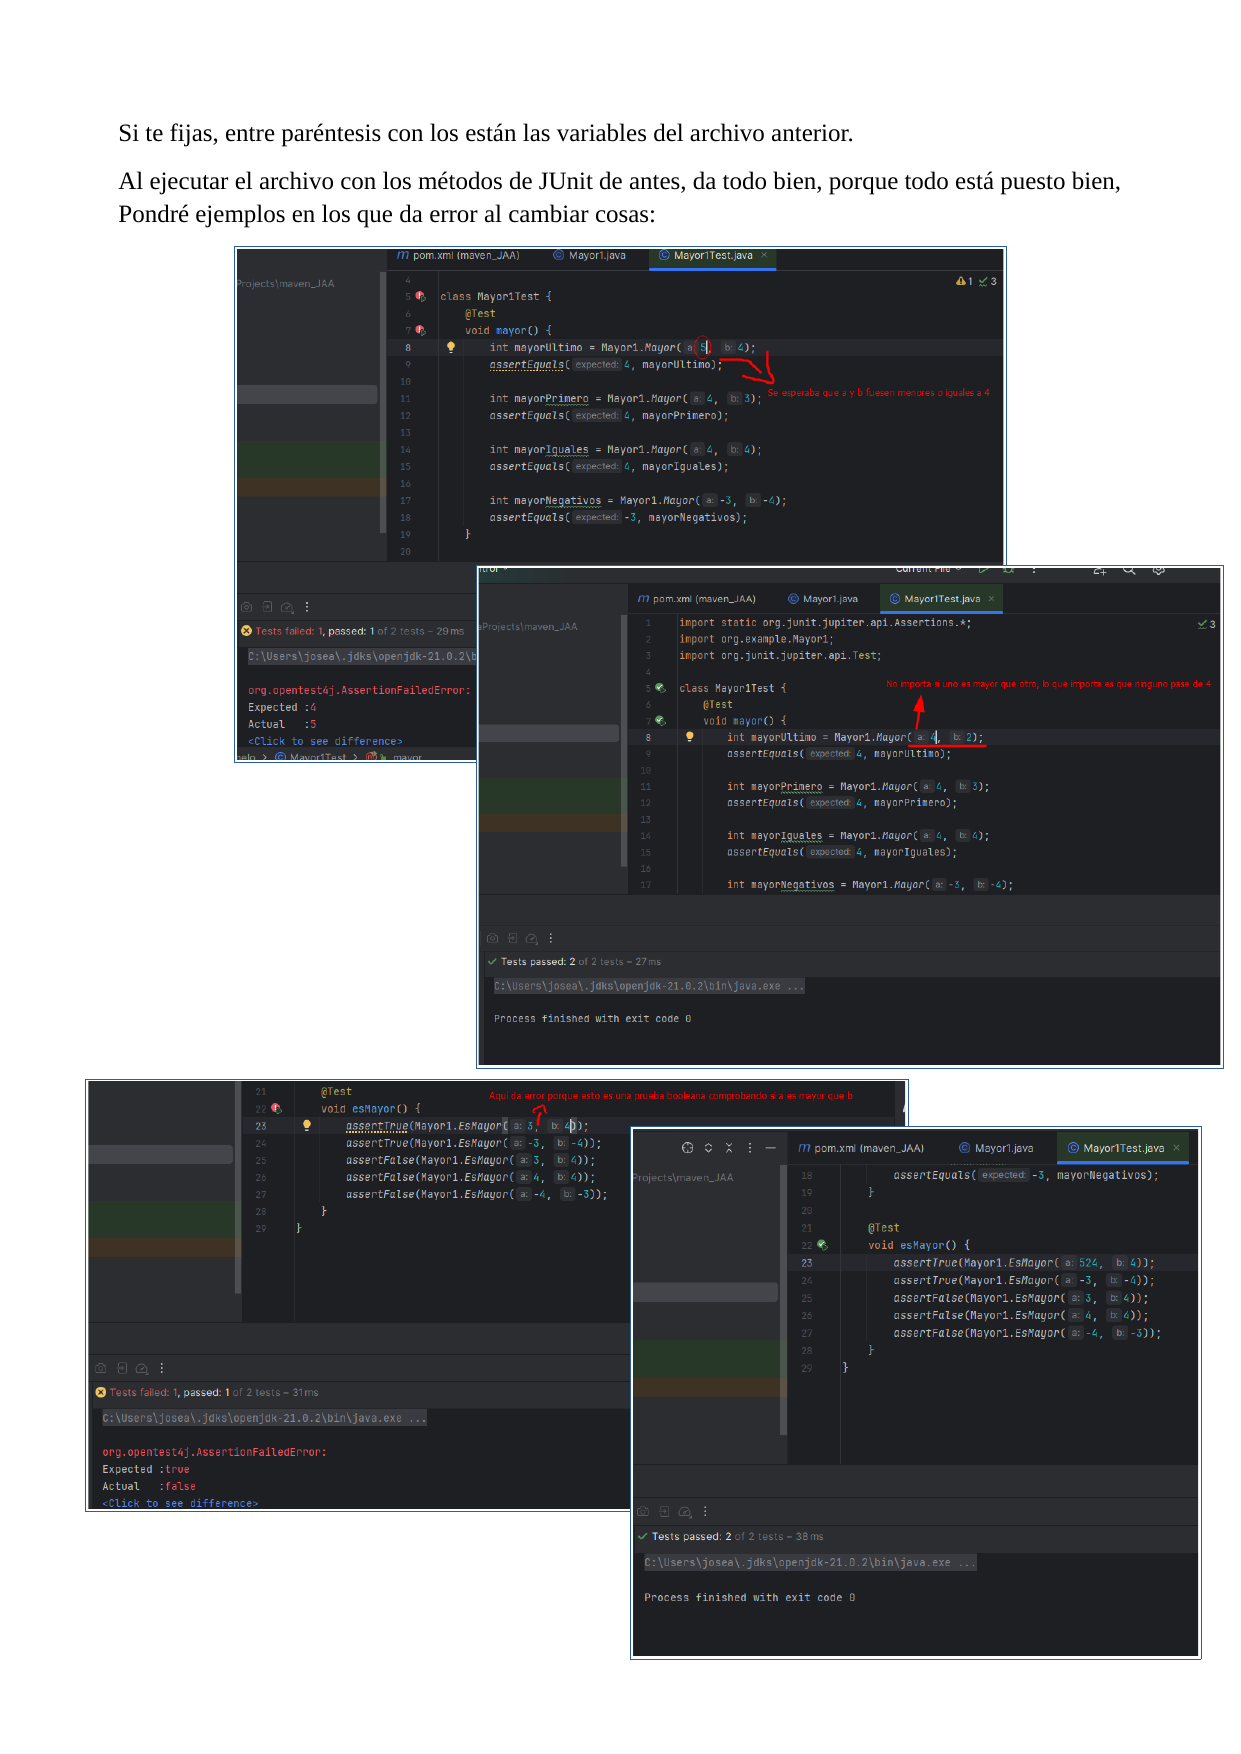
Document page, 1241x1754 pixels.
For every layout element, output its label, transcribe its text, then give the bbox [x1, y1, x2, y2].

text Si te fijas, entre paréntesis con los están las variables del archivo anterior. [118, 118, 1122, 147]
text Al ejecutar el archivo con los métodos de JUnit de antes, da todo bien, porque todo está puesto bien, Pondré ejemplos en los que da error al cambiar cosas: [118, 166, 1122, 227]
picture [478, 568, 1221, 1065]
picture [237, 249, 1004, 760]
picture [88, 1081, 906, 1509]
picture [633, 1129, 1199, 1656]
